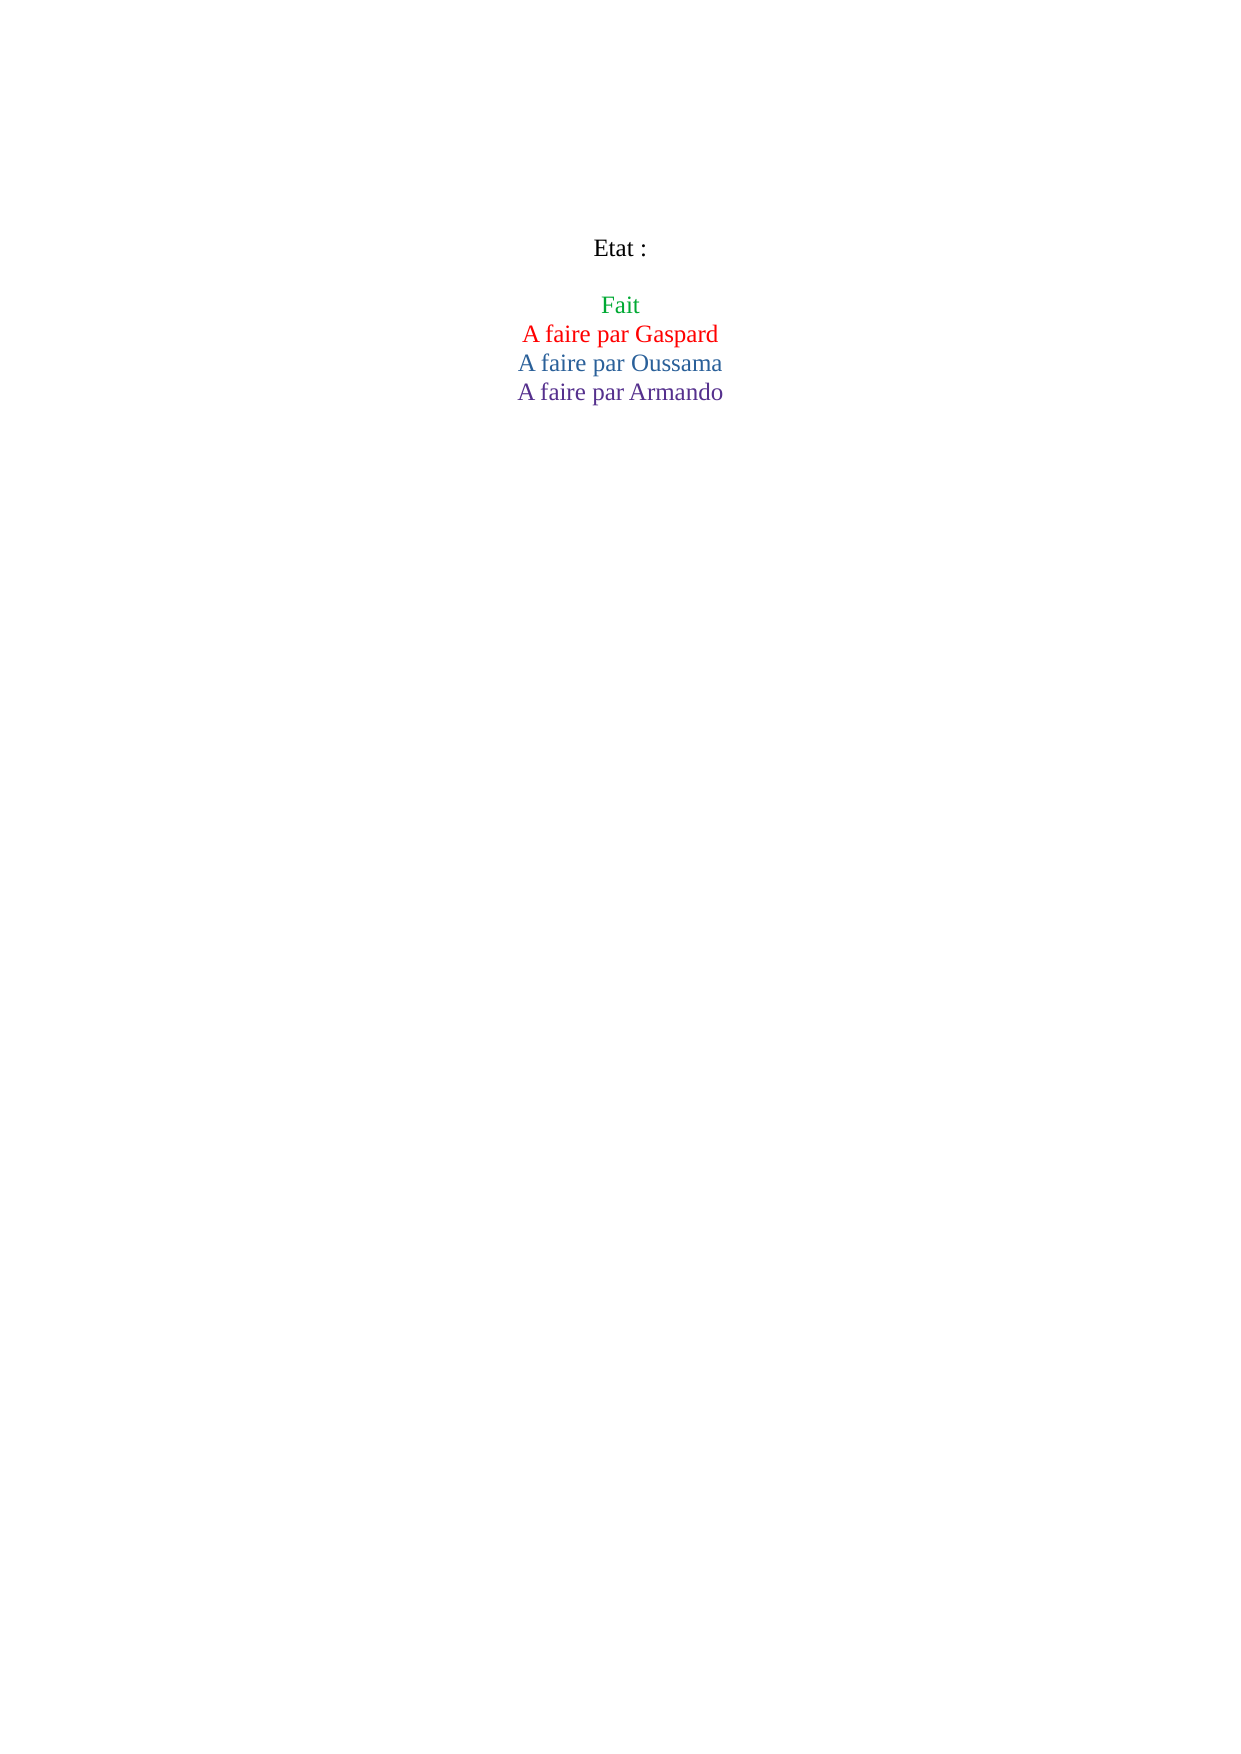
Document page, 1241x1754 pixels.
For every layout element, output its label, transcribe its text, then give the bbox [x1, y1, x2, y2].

text A faire par Oussama [118, 348, 1122, 377]
text Etat : [118, 233, 1122, 262]
text Fait [118, 291, 1122, 319]
text A faire par Armando [118, 377, 1122, 406]
text A faire par Gaspard [118, 319, 1122, 348]
